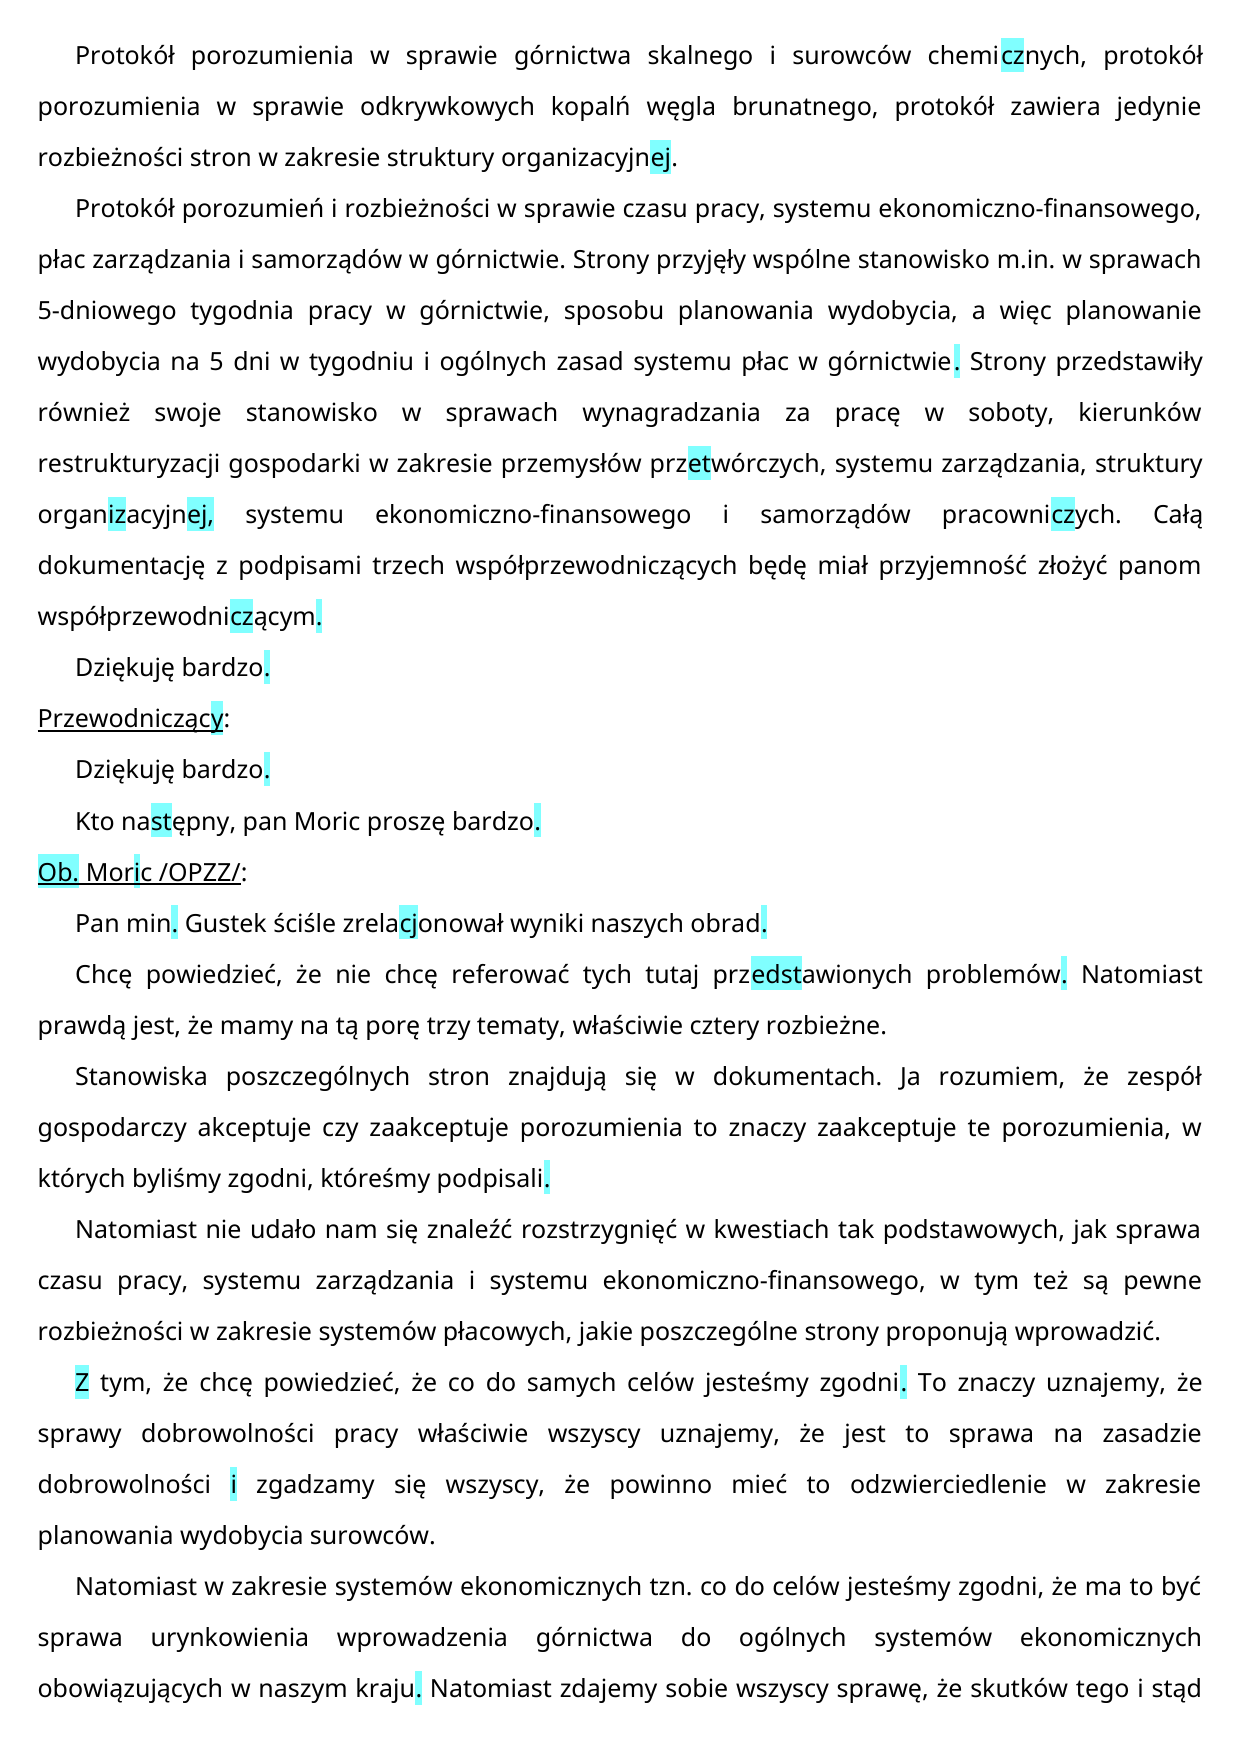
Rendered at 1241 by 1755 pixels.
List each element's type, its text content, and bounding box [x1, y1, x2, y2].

text Stanowiska poszczególnych stron znajdują się w dokumentach. Ja rozumiem, że zespół gospodarczy akceptuje czy zaakceptuje porozumienia to znaczy zaakceptuje te porozumienia, w których byliśmy zgodni, któreśmy podpisali. [37, 1058, 1203, 1194]
text Ob. Moric /OPZZ/: [37, 854, 1203, 888]
text Protokół porozumienia w sprawie górnictwa skalnego i surowców chemicznych, protokół porozumienia w sprawie odkrywkowych kopalń węgla brunatnego, protokół zawiera jedynie rozbieżności stron w zakresie struktury organizacyjnej. [37, 37, 1203, 174]
text Natomiast w zakresie systemów ekonomicznych tzn. co do celów jesteśmy zgodni, że ma to być sprawa urynkowienia wprowadzenia górnictwa do ogólnych systemów ekonomicznych obowiązujących w naszym kraju. Natomiast zdajemy sobie wszyscy sprawę, że skutków tego i stąd [37, 1569, 1203, 1705]
text Chcę powiedzieć, że nie chcę referować tych tutaj przedstawionych problemów. Natomiast prawdą jest, że mamy na tą porę trzy tematy, właściwie cztery rozbieżne. [37, 956, 1203, 1041]
text Przewodniczący: [37, 701, 1203, 735]
text Dziękuję bardzo. [37, 752, 1203, 786]
text Z tym, że chcę powiedzieć, że co do samych celów jesteśmy zgodni. To znaczy uznajemy, że sprawy dobrowolności pracy właściwie wszyscy uznajemy, że jest to sprawa na zasadzie dobrowolności i zgadzamy się wszyscy, że powinno mieć to odzwierciedlenie w zakresie planowania wydobycia surowców. [37, 1364, 1203, 1552]
text Natomiast nie udało nam się znaleźć rozstrzygnięć w kwestiach tak podstawowych, jak sprawa czasu pracy, systemu zarządzania i systemu ekonomiczno-finansowego, w tym też są pewne rozbieżności w zakresie systemów płacowych, jakie poszczególne strony proponują wprowadzić. [37, 1211, 1203, 1348]
text Protokół porozumień i rozbieżności w sprawie czasu pracy, systemu ekonomiczno-finansowego, płac zarządzania i samorządów w górnictwie. Strony przyjęły wspólne stanowisko m.in. w sprawach 5-dniowego tygodnia pracy w górnictwie, sposobu planowania wydobycia, a więc planowanie wydobycia na 5 dni w tygodniu i ogólnych zasad systemu płac w górnictwie. Strony przedstawiły również swoje stanowisko w sprawach wynagradzania za pracę w soboty, kierunków restrukturyzacji gospodarki w zakresie przemysłów przetwórczych, systemu zarządzania, struktury organizacyjnej, systemu ekonomiczno-finansowego i samorządów pracowniczych. Całą dokumentację z podpisami trzech współprzewodniczących będę miał przyjemność złożyć panom współprzewodniczącym. [37, 191, 1203, 633]
text Dziękuję bardzo. [37, 650, 1203, 684]
text Pan min. Gustek ściśle zrelacjonował wyniki naszych obrad. [37, 905, 1203, 939]
text Kto następny, pan Moric proszę bardzo. [37, 803, 1203, 837]
